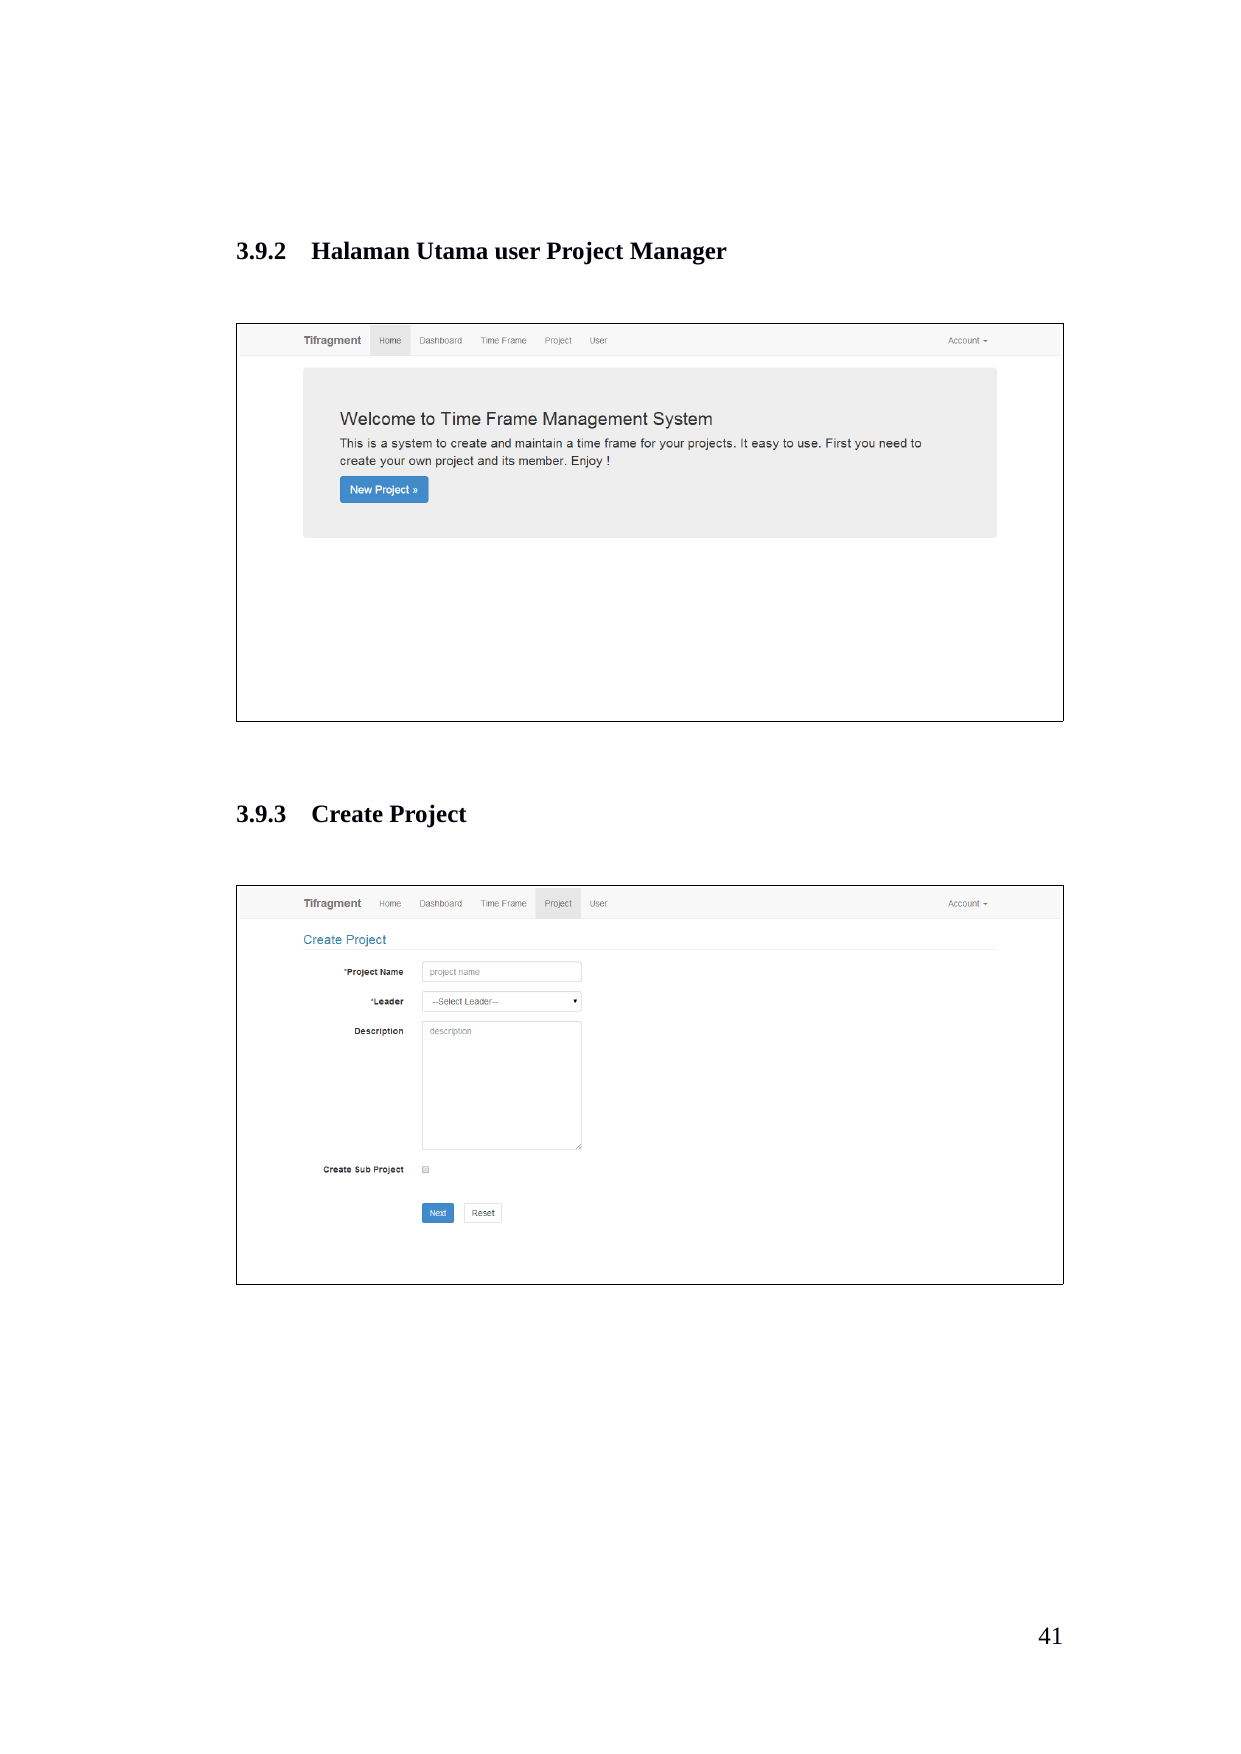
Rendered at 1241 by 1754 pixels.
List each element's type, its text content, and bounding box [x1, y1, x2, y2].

subtitle 3.9.2 Halaman Utama user Project Manager [236, 236, 1063, 308]
picture [239, 888, 1060, 1281]
picture [239, 325, 1060, 718]
subtitle 3.9.3 Create Project [236, 799, 1063, 871]
